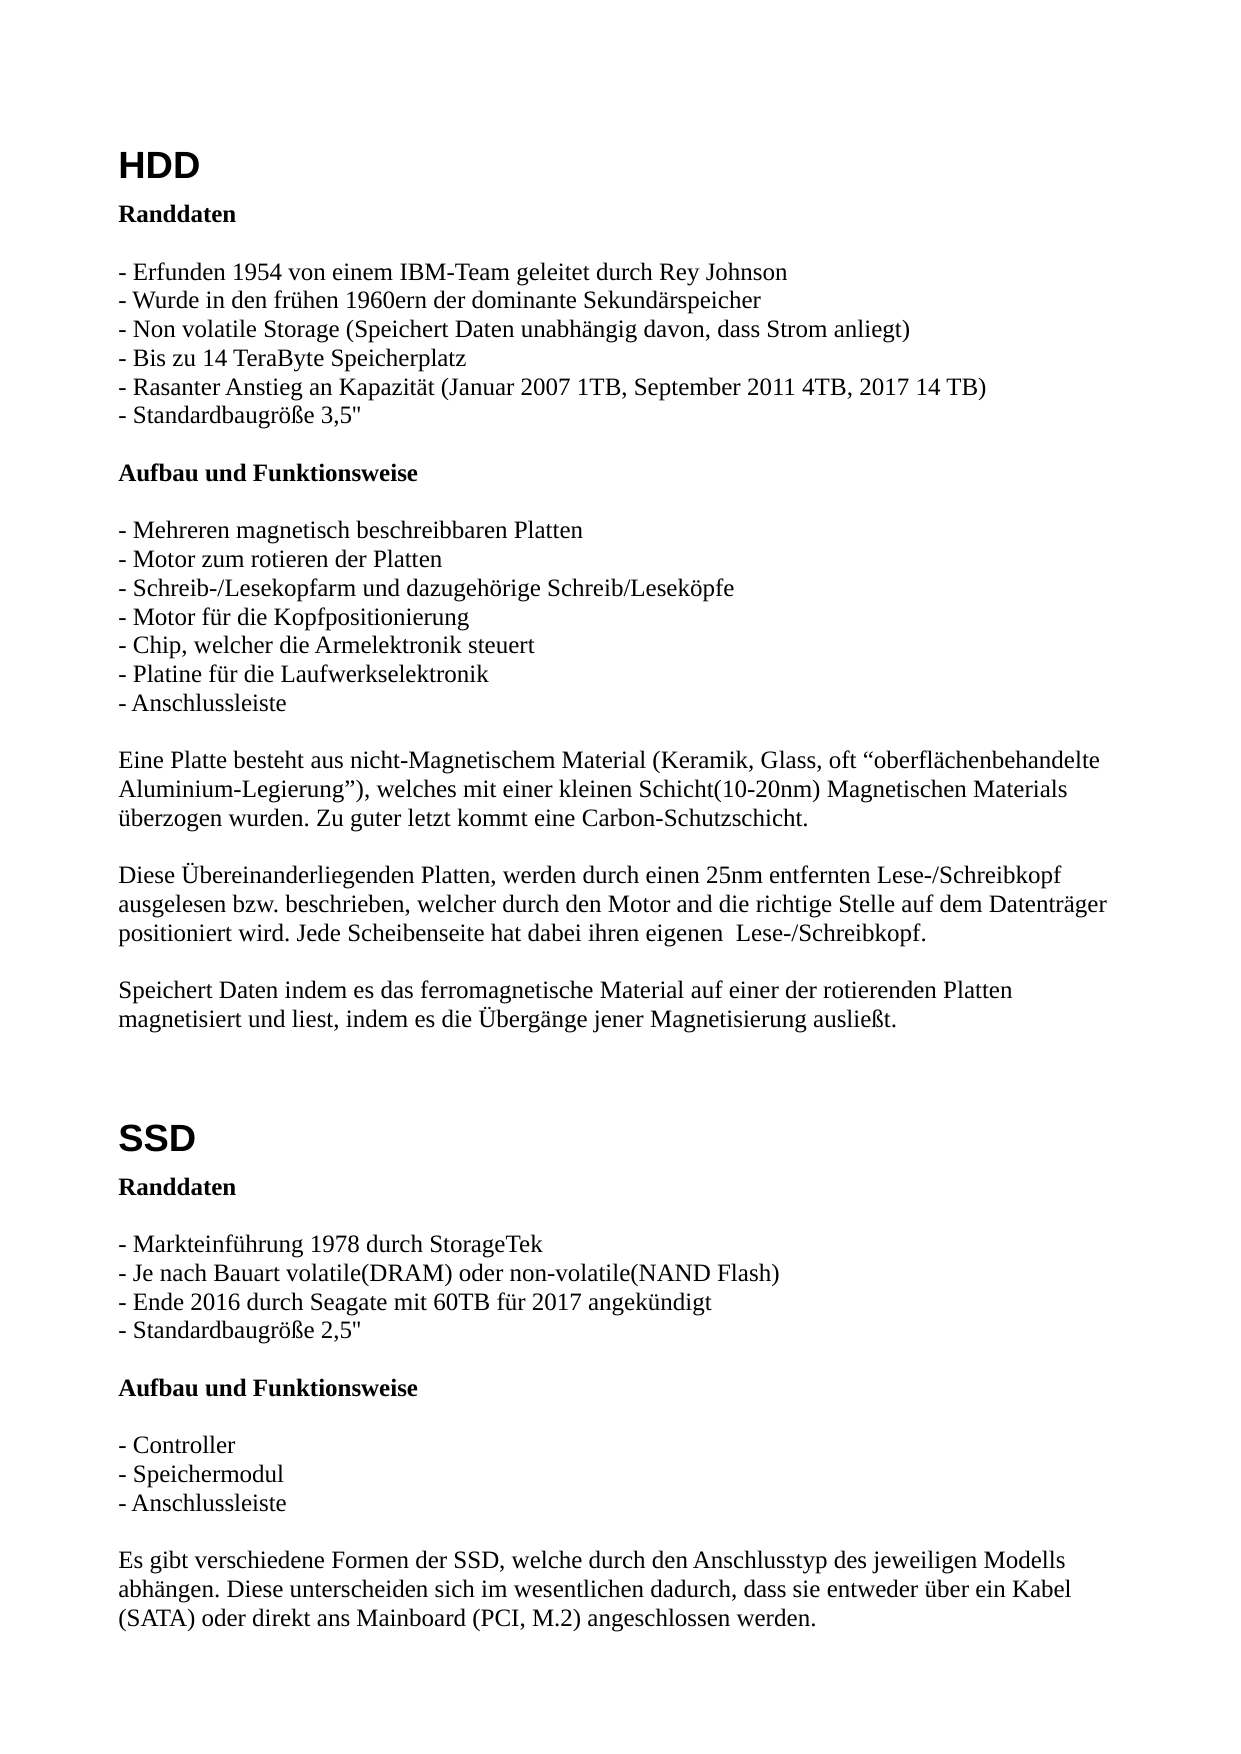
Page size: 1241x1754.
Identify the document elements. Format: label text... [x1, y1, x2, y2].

text Aufbau und Funktionsweise [118, 1373, 1122, 1402]
text - Speichermodul [118, 1459, 1122, 1488]
text Es gibt verschiedene Formen der SSD, welche durch den Anschlusstyp des jeweiligen Modells abhängen. Diese unterscheiden sich im wesentlichen dadurch, dass sie entweder über ein Kabel (SATA) oder direkt ans Mainboard (PCI, M.2) angeschlossen werden. [118, 1545, 1122, 1632]
text - Platine für die Laufwerkselektronik [118, 659, 1122, 688]
text Speichert Daten indem es das ferromagnetische Material auf einer der rotierenden Platten magnetisiert und liest, indem es die Übergänge jener Magnetisierung ausließt. [118, 976, 1122, 1033]
text - Standardbaugröße 2,5'' [118, 1315, 1122, 1344]
text Randdaten [118, 199, 1122, 228]
text Randdaten [118, 1172, 1122, 1200]
text - Standardbaugröße 3,5'' [118, 401, 1122, 429]
text - Wurde in den frühen 1960ern der dominante Sekundärspeicher [118, 286, 1122, 314]
text - Chip, welcher die Armelektronik steuert [118, 631, 1122, 659]
text - Markteinführung 1978 durch StorageTek [118, 1229, 1122, 1258]
text - Anschlussleiste [118, 688, 1122, 717]
text - Bis zu 14 TeraByte Speicherplatz [118, 343, 1122, 372]
text - Anschlussleiste [118, 1488, 1122, 1517]
text - Rasanter Anstieg an Kapazität (Januar 2007 1TB, September 2011 4TB, 2017 14 TB) [118, 372, 1122, 401]
text Aufbau und Funktionsweise [118, 458, 1122, 487]
text Eine Platte besteht aus nicht-Magnetischem Material (Keramik, Glass, oft “oberflächenbehandelte Aluminium-Legierung”), welches mit einer kleinen Schicht(10-20nm) Magnetischen Materials überzogen wurden. Zu guter letzt kommt eine Carbon-Schutzschicht. [118, 746, 1122, 832]
text - Ende 2016 durch Seagate mit 60TB für 2017 angekündigt [118, 1287, 1122, 1315]
text - Non volatile Storage (Speichert Daten unabhängig davon, dass Strom anliegt) [118, 314, 1122, 343]
text - Mehreren magnetisch beschreibbaren Platten [118, 516, 1122, 544]
text - Motor für die Kopfpositionierung [118, 602, 1122, 631]
text - Erfunden 1954 von einem IBM-Team geleitet durch Rey Johnson [118, 257, 1122, 286]
subtitle HDD [118, 143, 1122, 187]
text - Motor zum rotieren der Platten [118, 544, 1122, 573]
text - Je nach Bauart volatile(DRAM) oder non-volatile(NAND Flash) [118, 1258, 1122, 1287]
subtitle SSD [118, 1116, 1122, 1159]
text - Schreib-/Lesekopfarm und dazugehörige Schreib/Leseköpfe [118, 573, 1122, 602]
text Diese Übereinanderliegenden Platten, werden durch einen 25nm entfernten Lese-/Schreibkopf ausgelesen bzw. beschrieben, welcher durch den Motor and die richtige Stelle auf dem Datenträger positioniert wird. Jede Scheibenseite hat dabei ihren eigenen Lese-/Schreibkopf. [118, 861, 1122, 947]
text - Controller [118, 1430, 1122, 1459]
